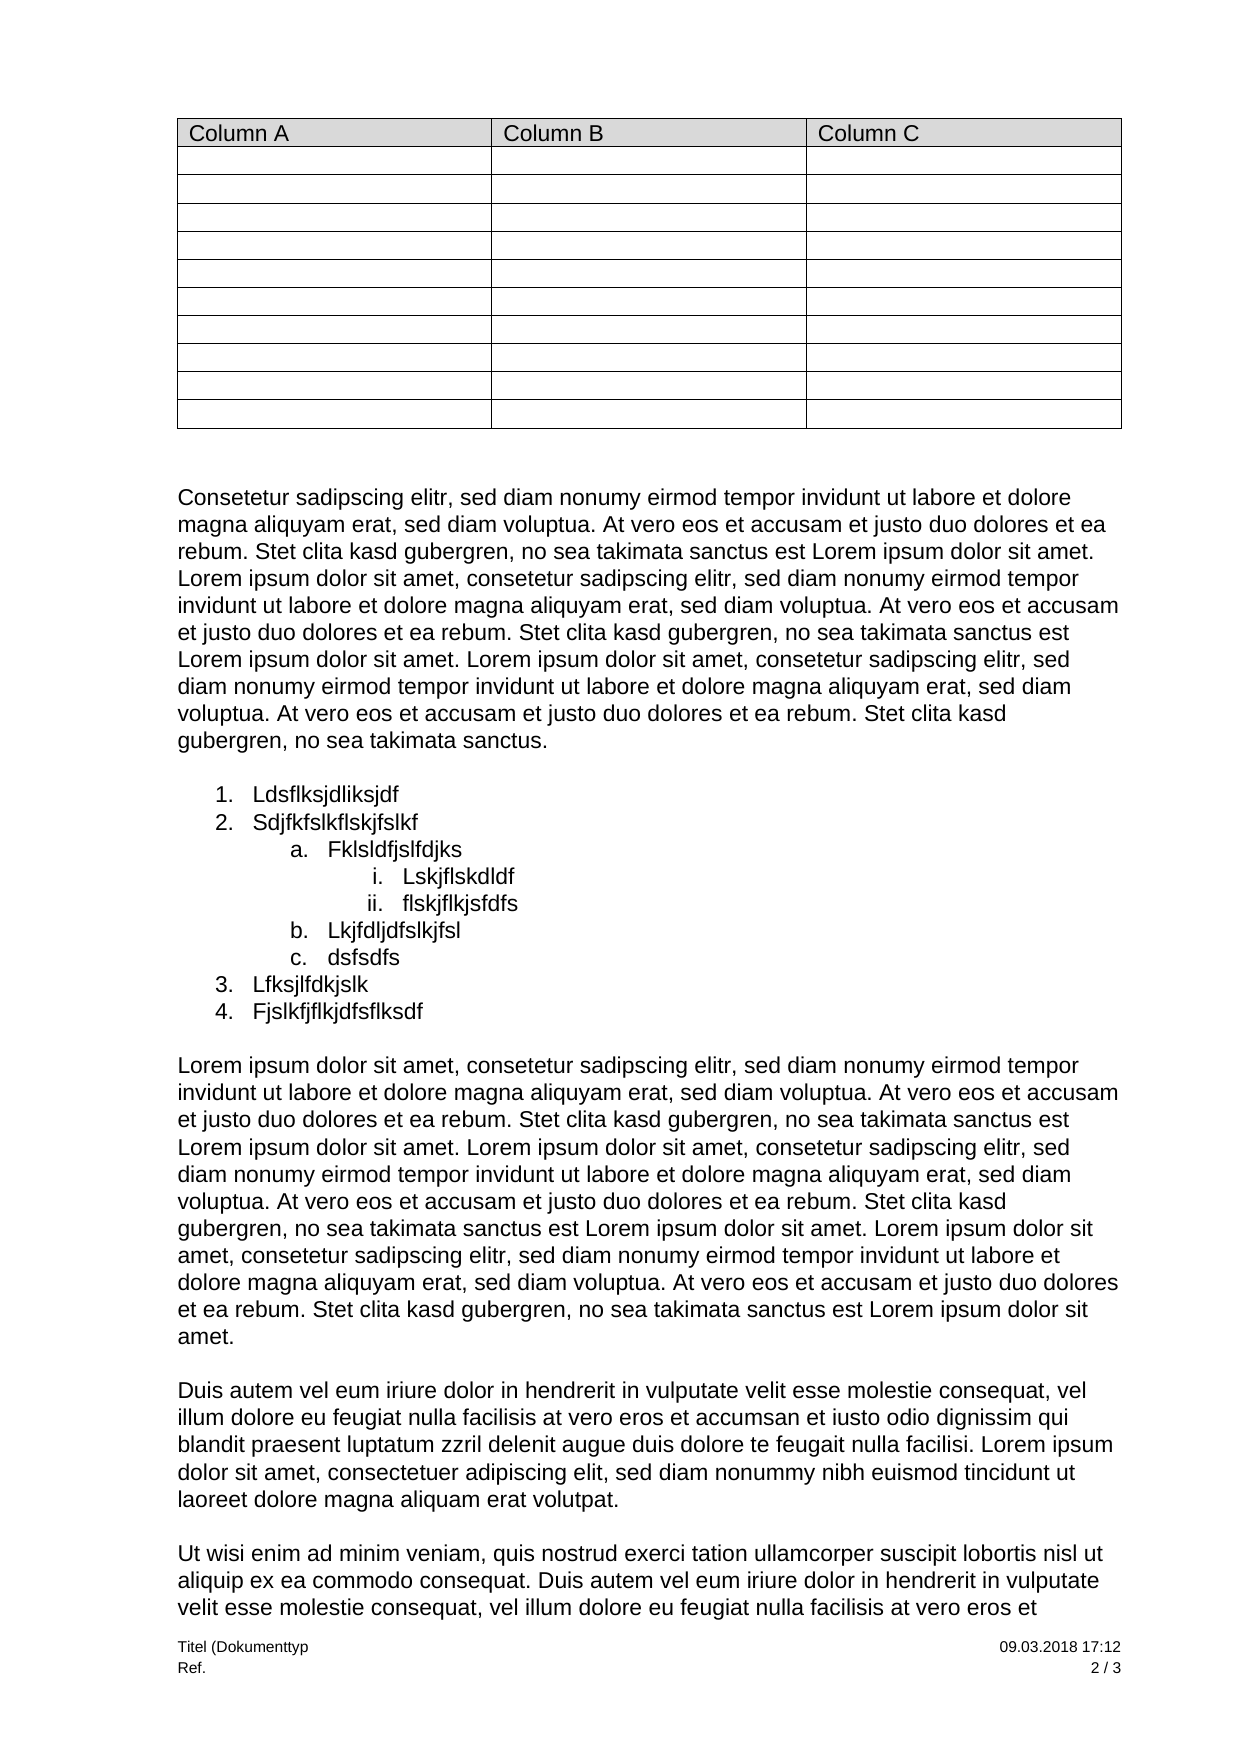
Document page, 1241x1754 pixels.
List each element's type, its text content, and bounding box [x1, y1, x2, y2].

table_cell [807, 147, 1121, 174]
table_cell [178, 344, 491, 371]
text Lorem ipsum dolor sit amet, consetetur sadipscing elitr, sed diam nonumy eirmod tempor invidunt ut labore et dolore magna aliquyam erat, sed diam voluptua. At vero eos et accusam et justo duo dolores et ea rebum. Stet clita kasd gubergren, no sea takimata sanctus est Lorem ipsum dolor sit amet. Lorem ipsum dolor sit amet, consetetur sadipscing elitr, sed diam nonumy eirmod tempor invidunt ut labore et dolore magna aliquyam erat, sed diam voluptua. At vero eos et accusam et justo duo dolores et ea rebum. Stet clita kasd gubergren, no sea takimata sanctus est Lorem ipsum dolor sit amet. Lorem ipsum dolor sit amet, consetetur sadipscing elitr, sed diam nonumy eirmod tempor invidunt ut labore et dolore magna aliquyam erat, sed diam voluptua. At vero eos et accusam et justo duo dolores et ea rebum. Stet clita kasd gubergren, no sea takimata sanctus est Lorem ipsum dolor sit amet. [177, 1051, 1122, 1349]
table_cell [807, 175, 1121, 202]
table_header Column B [492, 119, 806, 146]
table_cell [807, 344, 1121, 371]
table_cell [492, 316, 806, 343]
table_cell [178, 316, 491, 343]
list Lfksjlfdkjslk [215, 970, 1122, 997]
list Sdjfkfslkflskjfslkf [215, 808, 1122, 835]
table_cell [178, 147, 491, 174]
table_cell [492, 260, 806, 287]
text Consetetur sadipscing elitr, sed diam nonumy eirmod tempor invidunt ut labore et dolore magna aliquyam erat, sed diam voluptua. At vero eos et accusam et justo duo dolores et ea rebum. Stet clita kasd gubergren, no sea takimata sanctus est Lorem ipsum dolor sit amet. Lorem ipsum dolor sit amet, consetetur sadipscing elitr, sed diam nonumy eirmod tempor invidunt ut labore et dolore magna aliquyam erat, sed diam voluptua. At vero eos et accusam et justo duo dolores et ea rebum. Stet clita kasd gubergren, no sea takimata sanctus est Lorem ipsum dolor sit amet. Lorem ipsum dolor sit amet, consetetur sadipscing elitr, sed diam nonumy eirmod tempor invidunt ut labore et dolore magna aliquyam erat, sed diam voluptua. At vero eos et accusam et justo duo dolores et ea rebum. Stet clita kasd gubergren, no sea takimata sanctus. [177, 483, 1122, 753]
list flskjflkjsfdfs [383, 889, 1122, 916]
list dsfsdfs [290, 943, 1122, 970]
table_cell [178, 400, 491, 427]
table_cell [178, 288, 491, 315]
list Lkjfdljdfslkjfsl [290, 916, 1122, 943]
table_cell [492, 400, 806, 427]
table_cell [492, 204, 806, 231]
table_cell [807, 232, 1121, 259]
table_cell [807, 316, 1121, 343]
table_cell [807, 400, 1121, 427]
table_cell [492, 372, 806, 399]
table_cell [807, 204, 1121, 231]
table_cell [807, 288, 1121, 315]
table_cell [807, 372, 1121, 399]
table_cell [178, 232, 491, 259]
table_header Column A [178, 119, 491, 146]
table_cell [178, 175, 491, 202]
table_header Column C [807, 119, 1121, 146]
table_cell [492, 175, 806, 202]
text Ut wisi enim ad minim veniam, quis nostrud exerci tation ullamcorper suscipit lobortis nisl ut aliquip ex ea commodo consequat. Duis autem vel eum iriure dolor in hendrerit in vulputate velit esse molestie consequat, vel illum dolore eu feugiat nulla facilisis at vero eros et [177, 1539, 1122, 1620]
text Duis autem vel eum iriure dolor in hendrerit in vulputate velit esse molestie consequat, vel illum dolore eu feugiat nulla facilisis at vero eros et accumsan et iusto odio dignissim qui blandit praesent luptatum zzril delenit augue duis dolore te feugait nulla facilisi. Lorem ipsum dolor sit amet, consectetuer adipiscing elit, sed diam nonummy nibh euismod tincidunt ut laoreet dolore magna aliquam erat volutpat. [177, 1376, 1122, 1512]
table_cell [492, 232, 806, 259]
list Fklsldfjslfdjks [290, 835, 1122, 862]
table_cell [807, 260, 1121, 287]
list Lskjflskdldf [383, 862, 1122, 889]
table_cell [178, 204, 491, 231]
table_cell [492, 147, 806, 174]
list Fjslkfjflkjdfsflksdf [215, 997, 1122, 1024]
table_cell [492, 344, 806, 371]
list Ldsflksjdliksjdf [215, 781, 1122, 808]
table_cell [178, 372, 491, 399]
table_cell [178, 260, 491, 287]
table_cell [492, 288, 806, 315]
